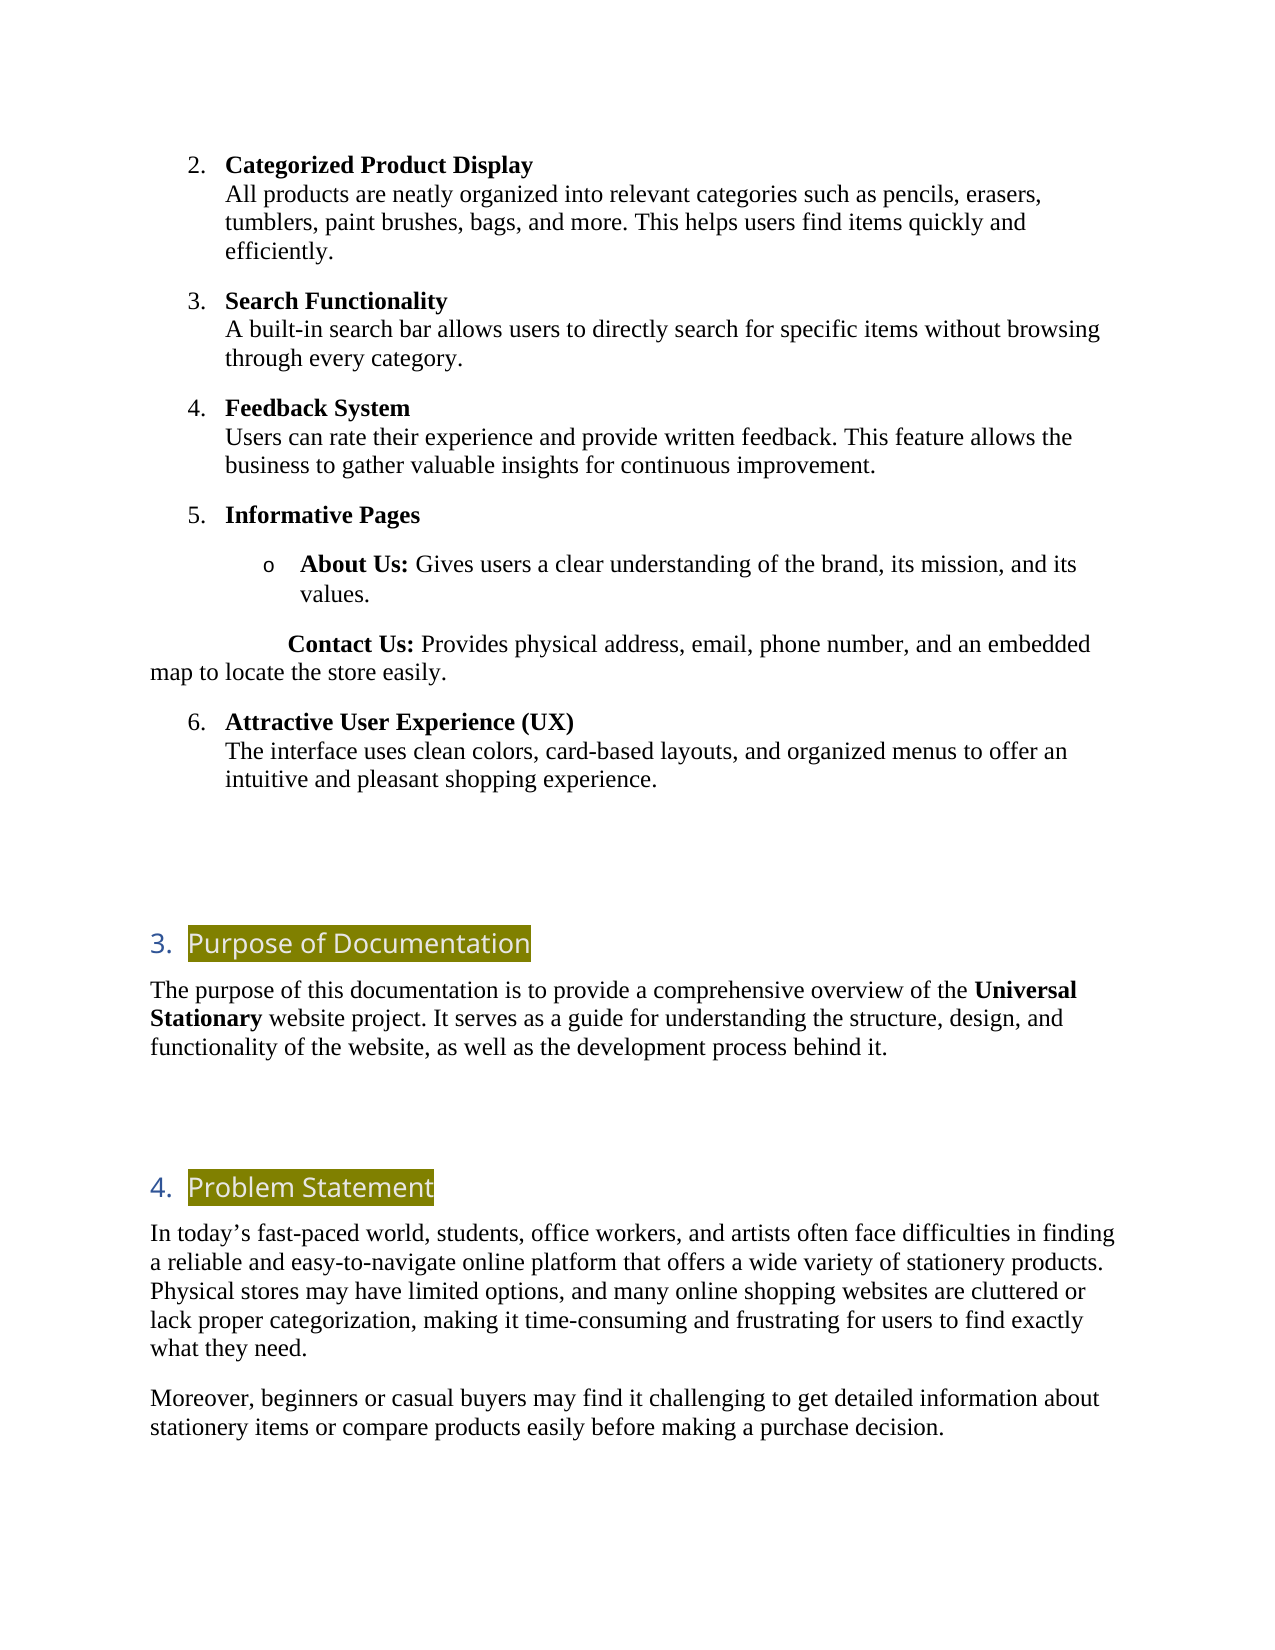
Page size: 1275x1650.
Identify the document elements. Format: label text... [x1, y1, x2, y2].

text Contact Us: Provides physical address, email, phone number, and an embedded map to locate the store easily. [150, 629, 1125, 686]
list Attractive User Experience (UX) The interface uses clean colors, card-based layouts, and organized menus to offer an intuitive and pleasant shopping experience. [187, 707, 1125, 793]
list Informative Pages [187, 500, 1125, 529]
text In today’s fast-paced world, students, office workers, and artists often face difficulties in finding a reliable and easy-to-navigate online platform that offers a wide variety of stationery products. Physical stores may have limited options, and many online shopping websites are cluttered or lack proper categorization, making it time-consuming and frustrating for users to find exactly what they need. [150, 1218, 1125, 1362]
subtitle Problem Statement [150, 1169, 1125, 1206]
list Feedback System Users can rate their experience and provide written feedback. This feature allows the business to gather valuable insights for continuous improvement. [187, 393, 1125, 479]
text The purpose of this documentation is to provide a comprehensive overview of the Universal Stationary website project. It serves as a guide for understanding the structure, design, and functionality of the website, as well as the development process behind it. [150, 975, 1125, 1061]
list Categorized Product Display All products are neatly organized into relevant categories such as pencils, erasers, tumblers, paint brushes, bags, and more. This helps users find items quickly and efficiently. [187, 150, 1125, 265]
list Search Functionality A built-in search bar allows users to directly search for specific items without browsing through every category. [187, 286, 1125, 372]
text Moreover, beginners or casual buyers may find it challenging to get detailed information about stationery items or compare products easily before making a purchase decision. [150, 1383, 1125, 1441]
list About Us: Gives users a clear understanding of the brand, its mission, and its values. [262, 549, 1125, 608]
subtitle Purpose of Documentation [150, 925, 1125, 962]
